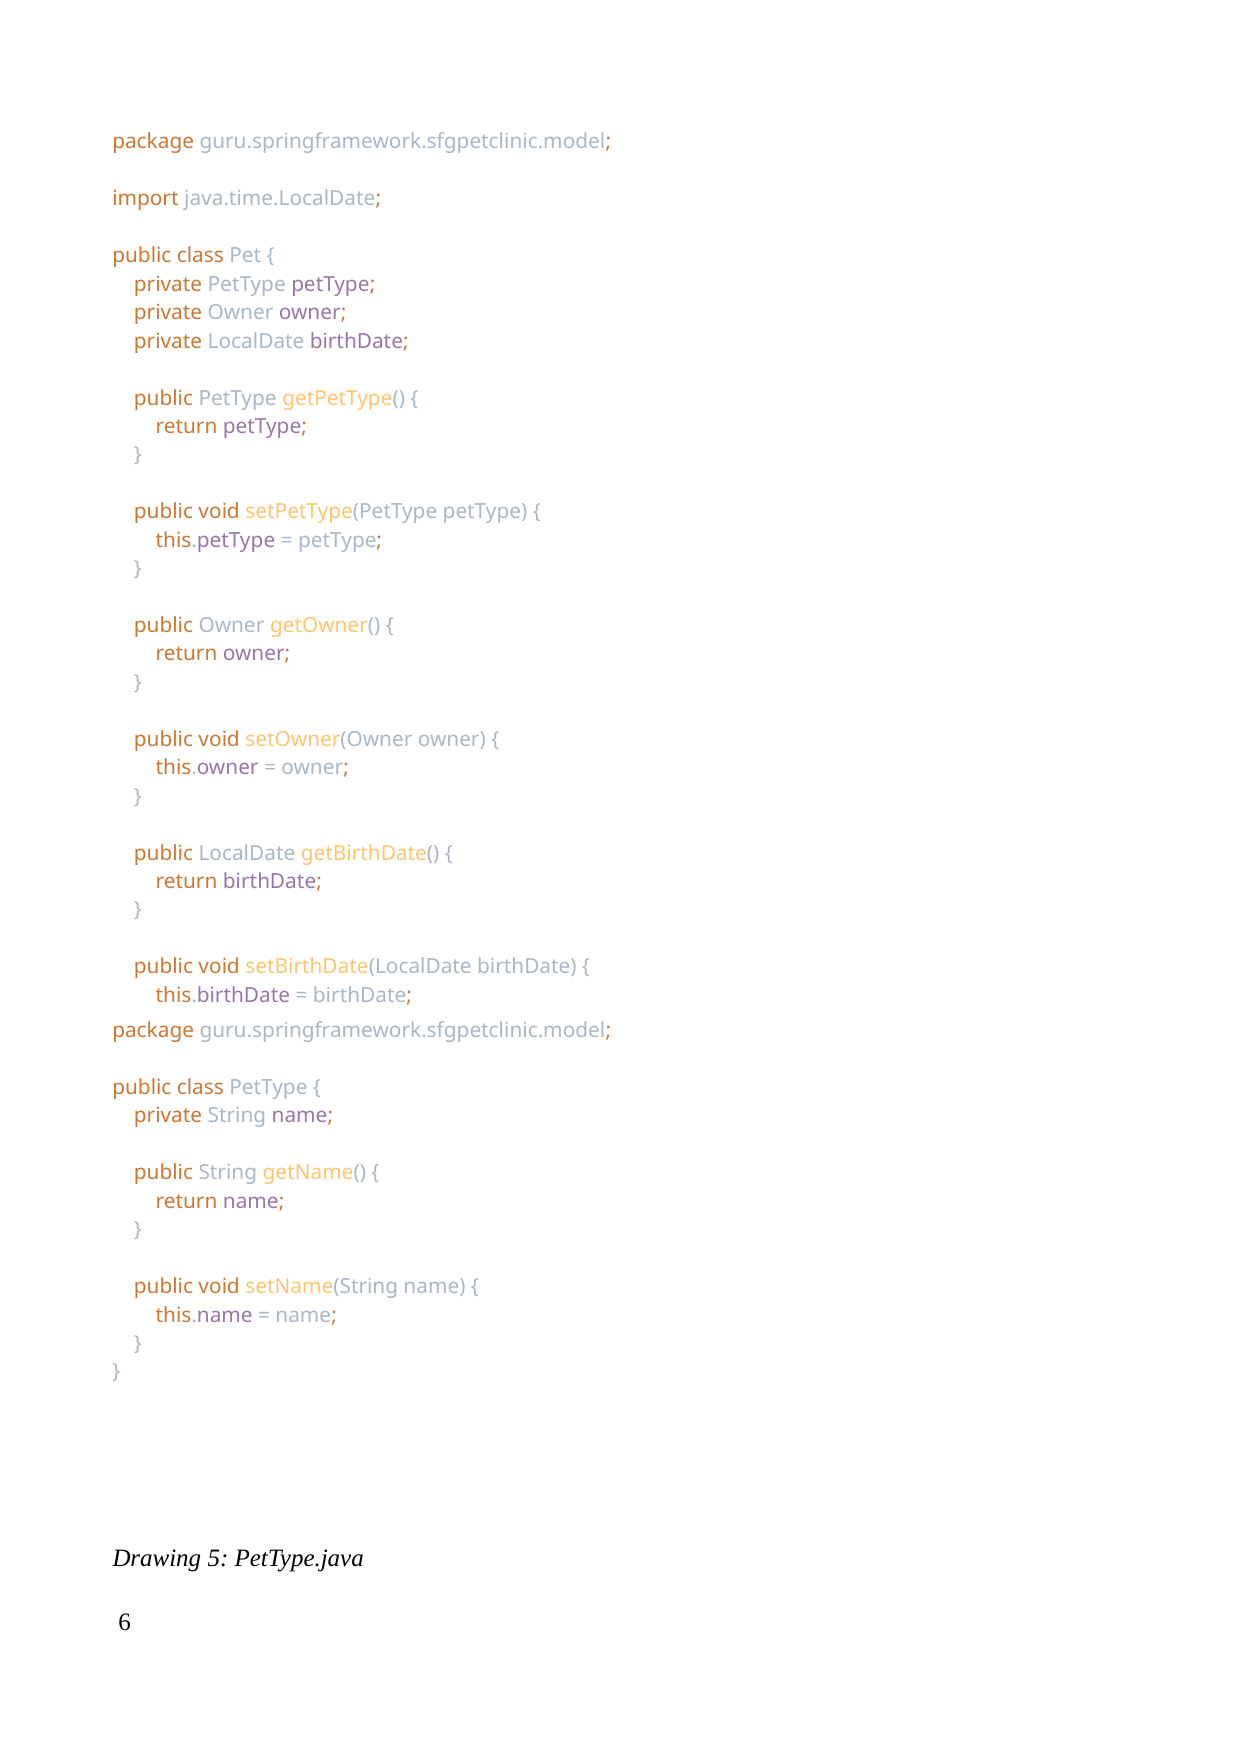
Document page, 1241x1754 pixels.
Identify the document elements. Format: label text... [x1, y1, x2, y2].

text Drawing 4: Pet.java [112, 139, 1146, 1122]
text Drawing 5: PetType.java [112, 1028, 1129, 1572]
